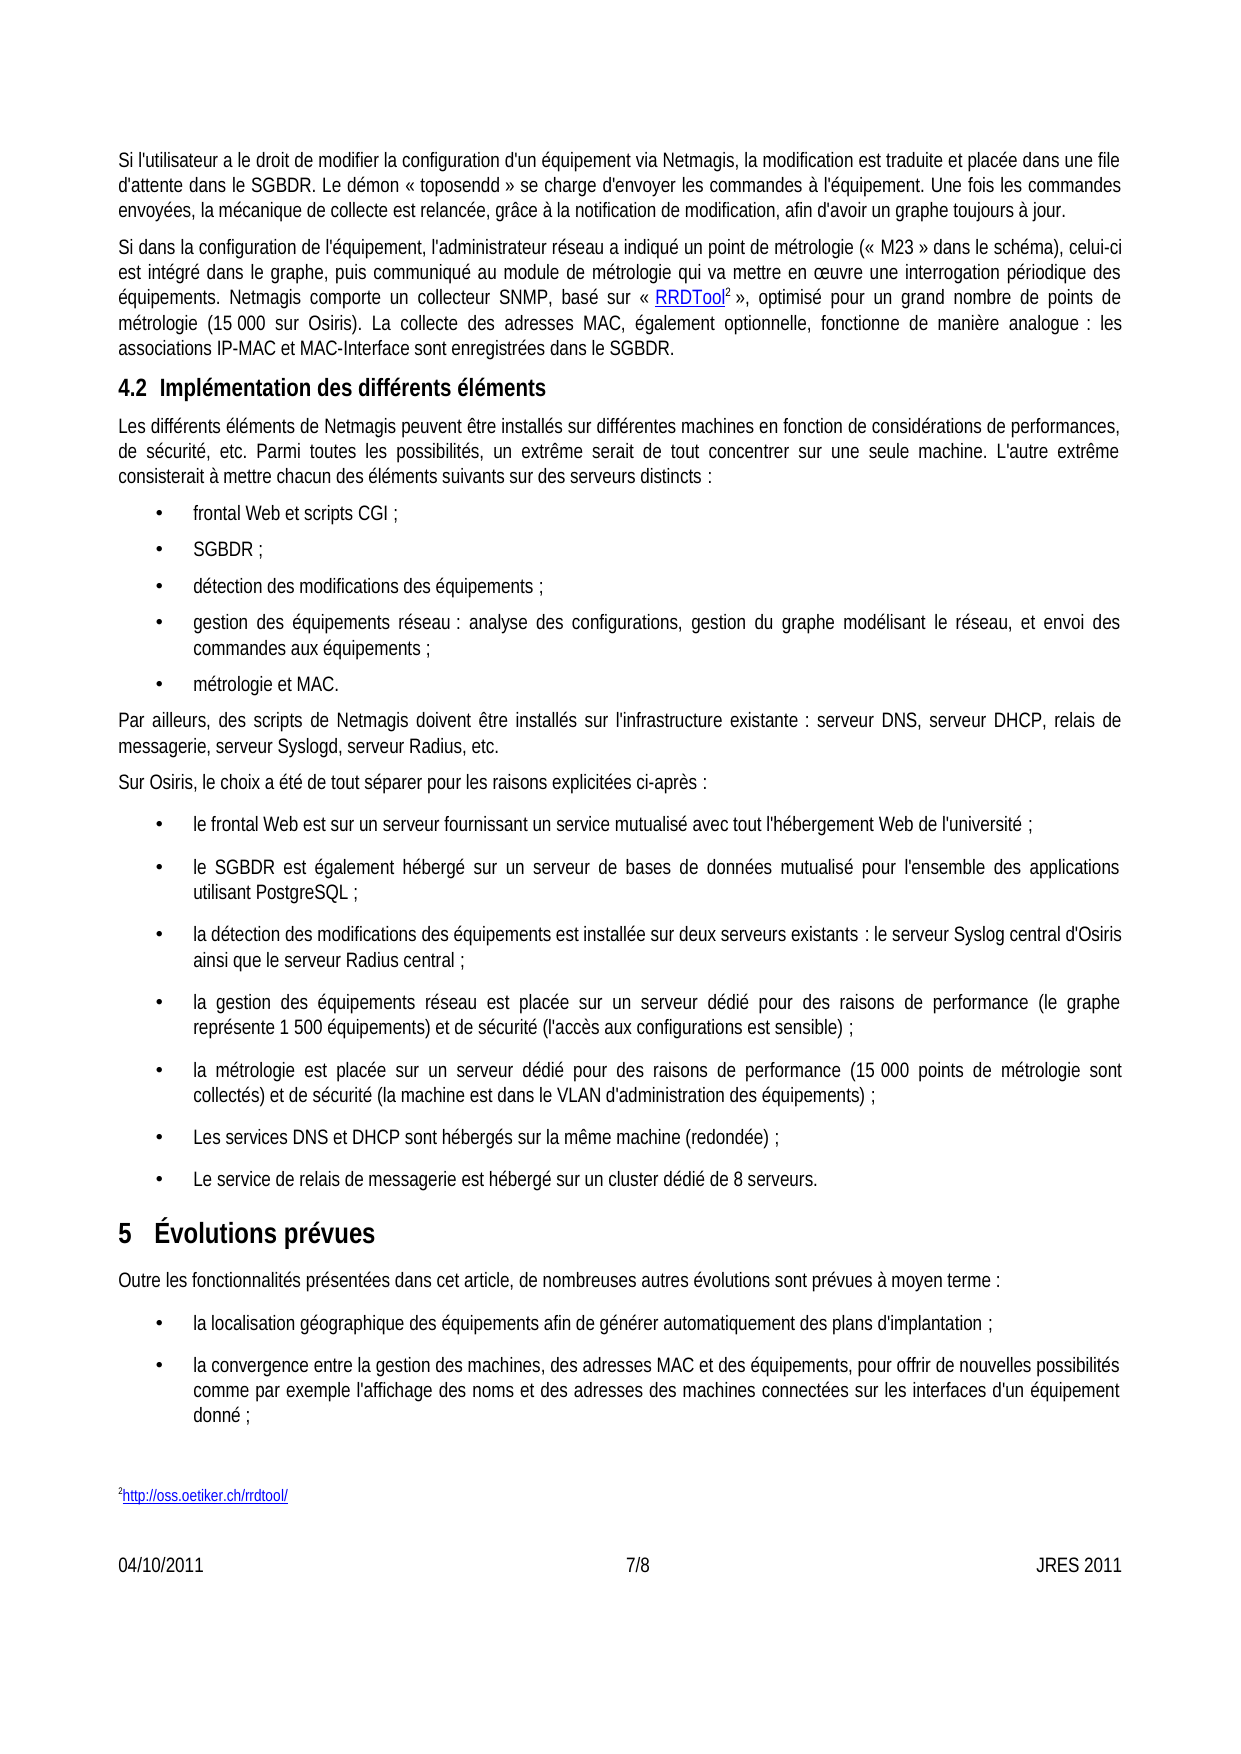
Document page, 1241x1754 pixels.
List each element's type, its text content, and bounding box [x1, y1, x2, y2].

list gestion des équipements réseau : analyse des configurations, gestion du graphe modélisant le réseau, et envoi des commandes aux équipements ; [156, 610, 1122, 659]
list Les services DNS et DHCP sont hébergés sur la même machine (redondée) ; [156, 1125, 1122, 1149]
list SGBDR ; [156, 537, 1122, 561]
list Le service de relais de messagerie est hébergé sur un cluster dédié de 8 serveurs. [156, 1167, 1122, 1191]
list la métrologie est placée sur un serveur dédié pour des raisons de performance (15 000 points de métrologie sont collectés) et de sécurité (la machine est dans le VLAN d'administration des équipements) ; [156, 1057, 1122, 1107]
text Les différents éléments de Netmagis peuvent être installés sur différentes machines en fonction de considérations de performances, de sécurité, etc. Parmi toutes les possibilités, un extrême serait de tout concentrer sur une seule machine. L'autre extrême consisterait à mettre chacun des éléments suivants sur des serveurs distincts : [118, 414, 1122, 488]
list la gestion des équipements réseau est placée sur un serveur dédié pour des raisons de performance (le graphe représente 1 500 équipements) et de sécurité (l'accès aux configurations est sensible) ; [156, 990, 1122, 1039]
text Sur Osiris, le choix a été de tout séparer pour les raisons explicitées ci-après : [118, 770, 1122, 794]
list le SGBDR est également hébergé sur un serveur de bases de données mutualisé pour l'ensemble des applications utilisant PostgreSQL ; [156, 855, 1122, 904]
list frontal Web et scripts CGI ; [156, 501, 1122, 525]
text Si dans la configuration de l'équipement, l'administrateur réseau a indiqué un point de métrologie (« M23 » dans le schéma), celui-ci est intégré dans le graphe, puis communiqué au module de métrologie qui va mettre en œuvre une interrogation périodique des équipements. Netmagis comporte un collecteur SNMP, basé sur « RRDTool », optimisé pour un grand nombre de points de métrologie (15 000 sur Osiris). La collecte des adresses MAC, également optionnelle, fonctionne de manière analogue : les associations IP-MAC et MAC-Interface sont enregistrées dans le SGBDR. [118, 235, 1122, 360]
list la détection des modifications des équipements est installée sur deux serveurs existants : le serveur Syslog central d'Osiris ainsi que le serveur Radius central ; [156, 922, 1122, 972]
subtitle Évolutions prévues [118, 1216, 1122, 1250]
list détection des modifications des équipements ; [156, 574, 1122, 598]
text Par ailleurs, des scripts de Netmagis doivent être installés sur l'infrastructure existante : serveur DNS, serveur DHCP, relais de messagerie, serveur Syslogd, serveur Radius, etc. [118, 708, 1122, 758]
subtitle Implémentation des différents éléments [118, 372, 1122, 401]
list métrologie et MAC. [156, 672, 1122, 696]
list la localisation géographique des équipements afin de générer automatiquement des plans d'implantation ; [156, 1311, 1122, 1334]
list le frontal Web est sur un serveur fournissant un service mutualisé avec tout l'hébergement Web de l'université ; [156, 812, 1122, 836]
text Si l'utilisateur a le droit de modifier la configuration d'un équipement via Netmagis, la modification est traduite et placée dans une file d'attente dans le SGBDR. Le démon « toposendd » se charge d'envoyer les commandes à l'équipement. Une fois les commandes envoyées, la mécanique de collecte est relancée, grâce à la notification de modification, afin d'avoir un graphe toujours à jour. [118, 148, 1122, 222]
text http://oss.oetiker.ch/rrdtool/ [118, 1486, 1122, 1505]
list la convergence entre la gestion des machines, des adresses MAC et des équipements, pour offrir de nouvelles possibilités comme par exemple l'affichage des noms et des adresses des machines connectées sur les interfaces d'un équipement donné ; [156, 1353, 1122, 1427]
text Outre les fonctionnalités présentées dans cet article, de nombreuses autres évolutions sont prévues à moyen terme : [118, 1268, 1122, 1292]
